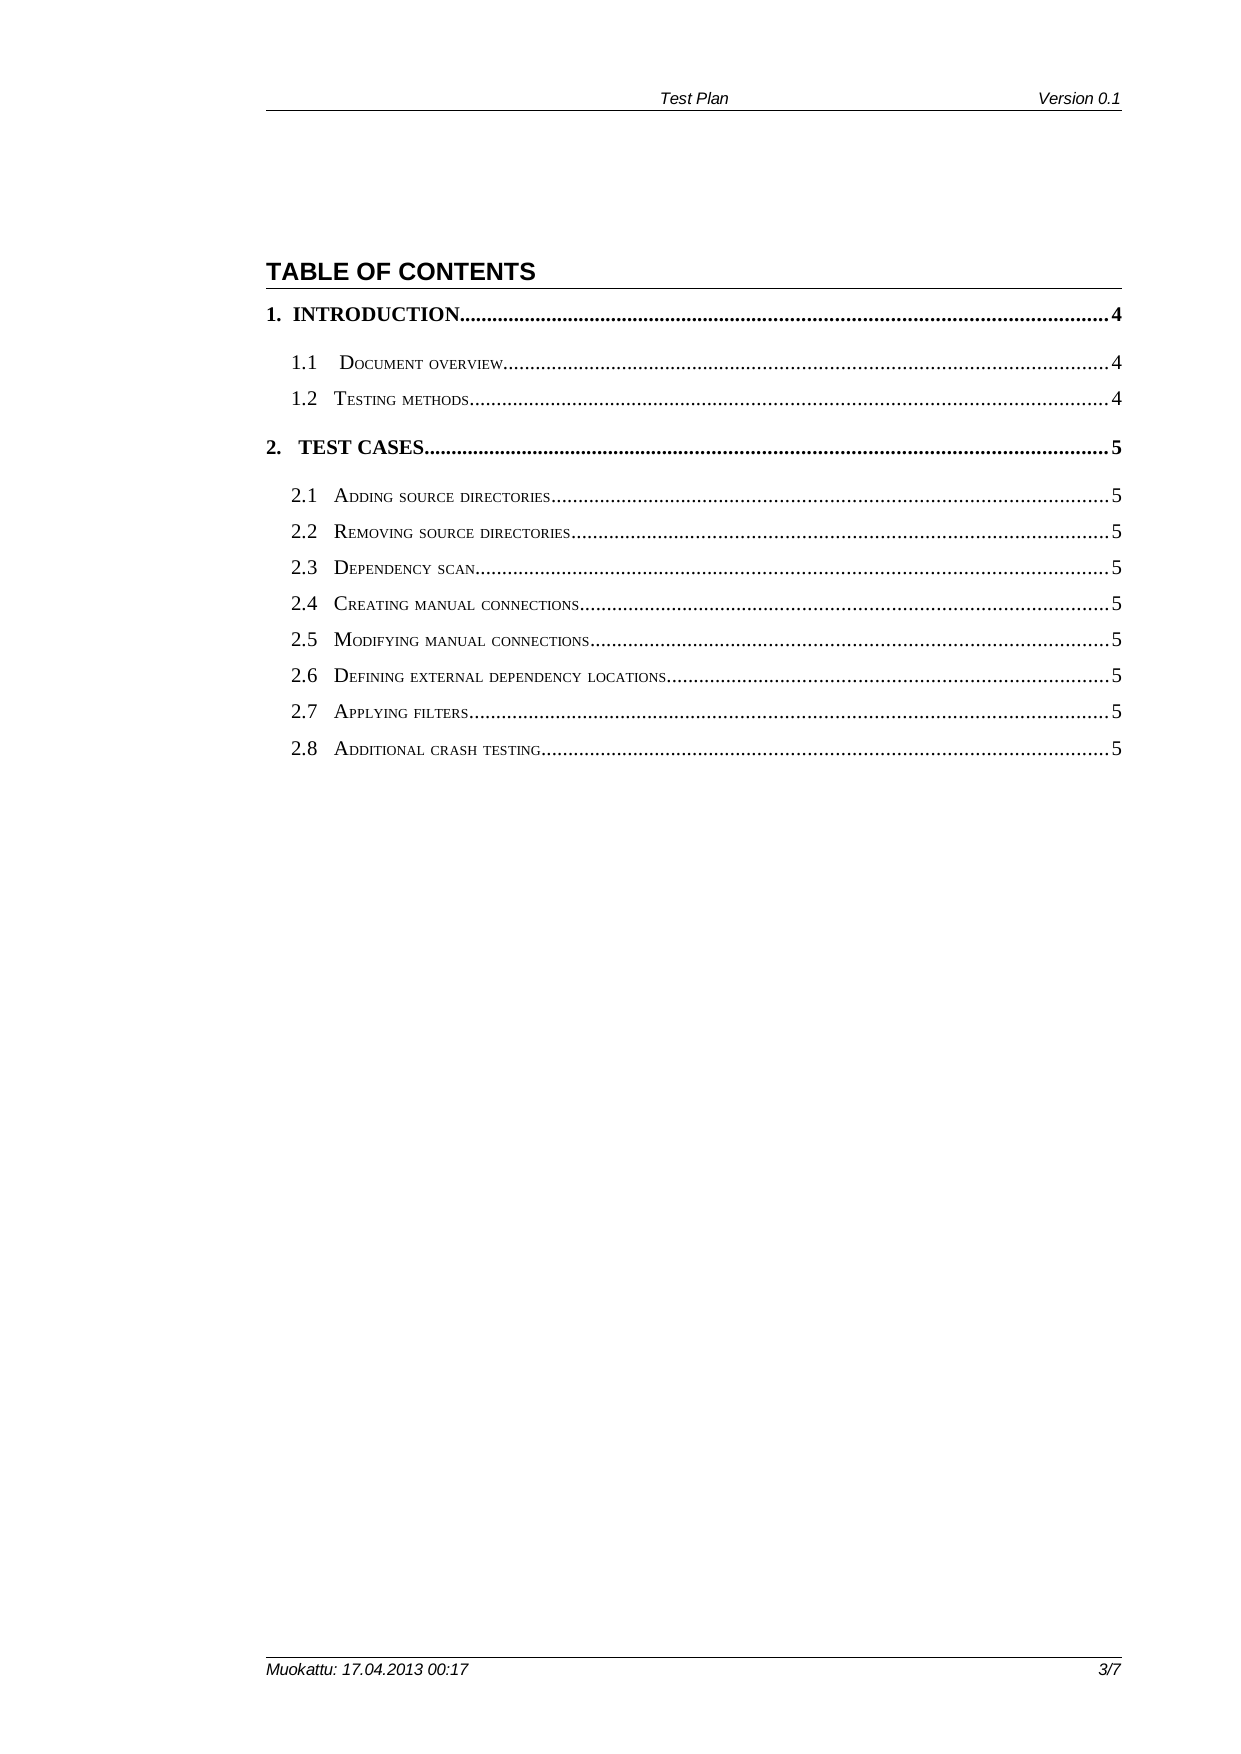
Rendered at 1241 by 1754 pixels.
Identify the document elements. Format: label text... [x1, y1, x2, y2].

text 1. Introduction 4 [266, 301, 1122, 326]
text 1.2 Testing methods 4 [291, 386, 1122, 410]
text 2.7 Applying filters 5 [291, 699, 1122, 723]
text 1.1 Document overview 4 [291, 350, 1122, 374]
text 2.6 Defining external dependency locations 5 [291, 663, 1122, 687]
text 2.2 Removing source directories 5 [291, 519, 1122, 543]
text 2.3 Dependency scan 5 [291, 555, 1122, 579]
text 2.4 Creating manual connections 5 [291, 591, 1122, 615]
text 2. Test cases 5 [266, 434, 1122, 459]
list TABLE of contents [266, 257, 1122, 288]
text 2.5 Modifying manual connections 5 [291, 627, 1122, 651]
text 2.8 Additional crash testing 5 [291, 735, 1122, 759]
text 2.1 Adding source directories 5 [291, 483, 1122, 507]
